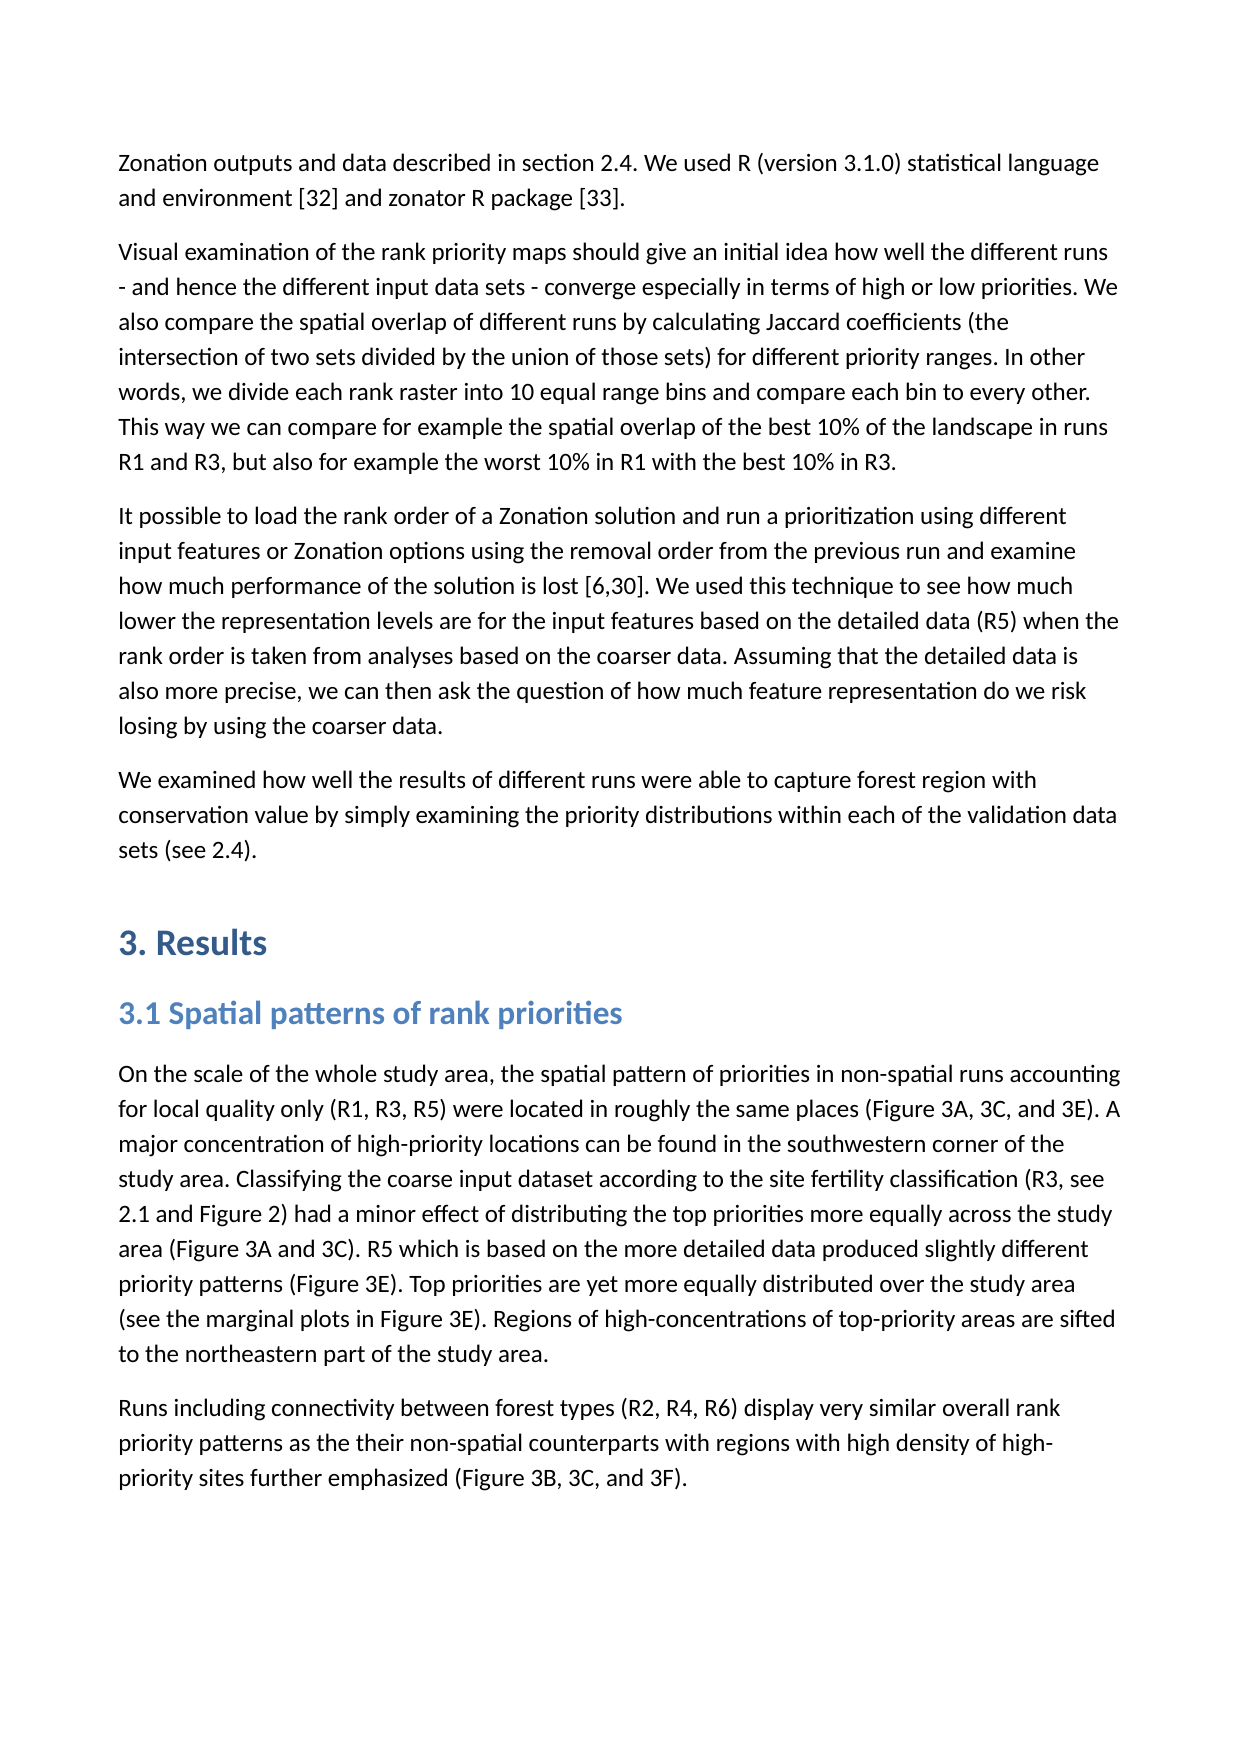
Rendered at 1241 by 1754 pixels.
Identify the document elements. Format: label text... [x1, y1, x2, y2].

text On the scale of the whole study area, the spatial pattern of priorities in non-spatial runs accounting for local quality only (R1, R3, R5) were located in roughly the same places (Figure 3A, 3C, and 3E). A major concentration of high-priority locations can be found in the southwestern corner of the study area. Classifying the coarse input dataset according to the site fertility classification (R3, see 2.1 and Figure 2) had a minor effect of distributing the top priorities more equally across the study area (Figure 3A and 3C). R5 which is based on the more detailed data produced slightly different priority patterns (Figure 3E). Top priorities are yet more equally distributed over the study area (see the marginal plots in Figure 3E). Regions of high-concentrations of top-priority areas are sifted to the northeastern part of the study area. [118, 1058, 1122, 1368]
text It possible to load the rank order of a Zonation solution and run a prioritization using different input features or Zonation options using the removal order from the previous run and examine how much performance of the solution is lost [6,30]. We used this technique to see how much lower the representation levels are for the input features based on the detailed data (R5) when the rank order is taken from analyses based on the coarser data. Assuming that the detailed data is also more precise, we can then ask the question of how much feature representation do we risk losing by using the coarser data. [118, 500, 1122, 741]
text Visual examination of the rank priority maps should give an initial idea how well the different runs - and hence the different input data sets - converge especially in terms of high or low priorities. We also compare the spatial overlap of different runs by calculating Jaccard coefficients (the intersection of two sets divided by the union of those sets) for different priority ranges. In other words, we divide each rank raster into 10 equal range bins and compare each bin to every other. This way we can compare for example the spatial overlap of the best 10% of the landscape in runs R1 and R3, but also for example the worst 10% in R1 with the best 10% in R3. [118, 236, 1122, 477]
subtitle 3. Results [118, 919, 1122, 965]
text We examined how well the results of different runs were able to capture forest region with conservation value by simply examining the priority distributions within each of the validation data sets (see 2.4). [118, 764, 1122, 864]
text Runs including connectivity between forest types (R2, R4, R6) display very similar overall rank priority patterns as the their non-spatial counterparts with regions with high density of high-priority sites further emphasized (Figure 3B, 3C, and 3F). [118, 1392, 1122, 1492]
text Zonation outputs and data described in section 2.4. We used R (version 3.1.0) statistical language and environment [32] and zonator R package [33]. [118, 148, 1122, 213]
subtitle 3.1 Spatial patterns of rank priorities [118, 992, 1122, 1033]
